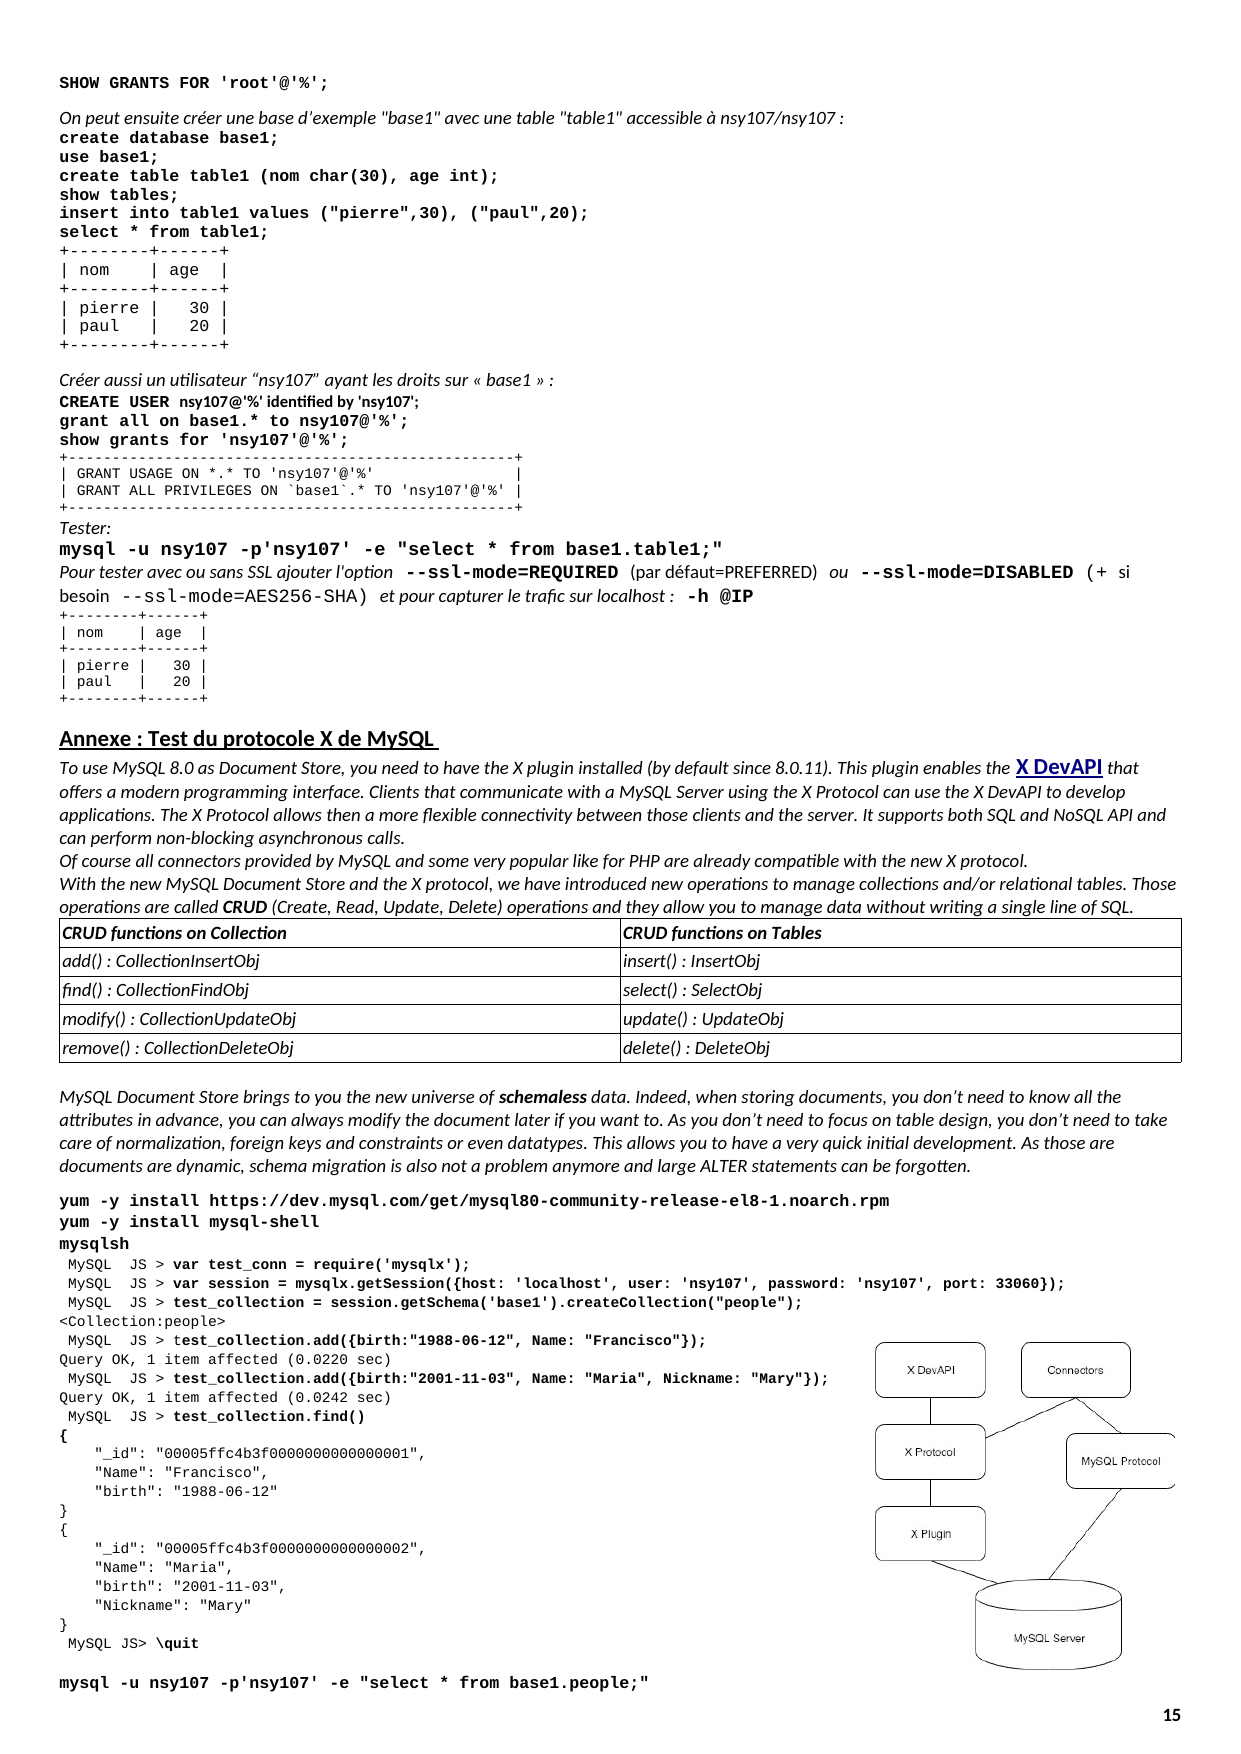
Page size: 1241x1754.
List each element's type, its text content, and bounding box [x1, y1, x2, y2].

text Créer aussi un utilisateur “nsy107” ayant les droits sur « base1 » : [59, 368, 1181, 391]
text "_id": "00005ffc4b3f0000000000000001", [59, 1447, 875, 1463]
text | GRANT USAGE ON *.* TO 'nsy107'@'%' | [59, 467, 1181, 483]
text { [59, 1428, 875, 1444]
text MySQL JS > var test_conn = require('mysqlx'); [59, 1257, 1181, 1274]
text use base1; [59, 148, 1181, 167]
text [1175, 1503, 1181, 1520]
text | paul | 20 | [59, 674, 1181, 691]
text mysql -u nsy107 -p'nsy107' -e "select * from base1.people;" [59, 1674, 1181, 1693]
text +--------+------+ [59, 337, 1181, 356]
text mysqlsh [59, 1235, 1181, 1254]
text MySQL JS > var session = mysqlx.getSession({host: 'localhost', user: 'nsy107', password: 'nsy107', port: 33060}); [59, 1276, 1181, 1293]
text mysql -u nsy107 -p'nsy107' -e "select * from base1.table1;" [59, 539, 1181, 561]
picture [875, 1342, 1175, 1670]
text +---------------------------------------------------+ [59, 500, 1181, 516]
text On peut ensuite créer une base d’exemple "base1" avec une table "table1" accessible à nsy107/nsy107 : [59, 107, 1181, 129]
text <Collection:people> [59, 1314, 1181, 1331]
text create database base1; [59, 129, 1181, 148]
table_cell update() : UpdateObj [621, 1005, 1181, 1033]
text [1175, 1522, 1181, 1539]
text | nom | age | [59, 625, 1181, 641]
text "Name": "Maria", [59, 1560, 875, 1577]
text Tester: [59, 516, 1181, 539]
text "Nickname": "Mary" [59, 1598, 875, 1615]
text insert into table1 values ("pierre",30), ("paul",20); [59, 205, 1181, 224]
table_cell delete() : DeleteObj [621, 1034, 1181, 1062]
text To use MySQL 8.0 as Document Store, you need to have the X plugin installed (by default since 8.0.11). This plugin enables the X DevAPI that offers a modern programming interface. Clients that communicate with a MySQL Server using the X Protocol can use the X DevAPI to develop applications. The X Protocol allows then a more flexible connectivity between those clients and the server. It supports both SQL and NoSQL API and can perform non-blocking asynchronous calls. [59, 752, 1181, 849]
text "birth": "1988-06-12" [59, 1484, 875, 1501]
table_cell modify() : CollectionUpdateObj [60, 1005, 620, 1033]
text With the new MySQL Document Store and the X protocol, we have introduced new operations to manage collections and/or relational tables. Those operations are called CRUD (Create, Read, Update, Delete) operations and they allow you to manage data without writing a single line of SQL. [59, 872, 1181, 918]
text Of course all connectors provided by MySQL and some very popular like for PHP are already compatible with the new X protocol. [59, 849, 1181, 872]
text | pierre | 30 | [59, 658, 1181, 674]
text create table table1 (nom char(30), age int); [59, 167, 1181, 186]
text Pour tester avec ou sans SSL ajouter l'option --ssl-mode=REQUIRED (par défaut=PREFERRED) ou --ssl-mode=DISABLED (+ si besoin --ssl-mode=AES256-SHA) et pour capturer le trafic sur localhost : -h @IP [59, 561, 1181, 608]
text show grants for 'nsy107'@'%'; [59, 431, 1181, 450]
text +--------+------+ [59, 243, 1181, 261]
text MySQL JS> \quit [59, 1636, 875, 1653]
text yum -y install mysql-shell [59, 1214, 1181, 1233]
text } [59, 1503, 875, 1520]
text "_id": "00005ffc4b3f0000000000000002", [59, 1541, 875, 1558]
table_cell insert() : InsertObj [621, 948, 1181, 976]
table_cell add() : CollectionInsertObj [60, 948, 620, 976]
text MySQL JS > test_collection = session.getSchema('base1').createCollection("people"); [59, 1295, 1181, 1312]
text Query OK, 1 item affected (0.0220 sec) [59, 1352, 875, 1368]
table_cell remove() : CollectionDeleteObj [60, 1034, 620, 1062]
text | pierre | 30 | [59, 299, 1181, 318]
text +--------+------+ [59, 641, 1181, 658]
text Annexe : Test du protocole X de MySQL [59, 724, 1181, 752]
text show tables; [59, 186, 1181, 205]
text CREATE USER nsy107@'%' identified by 'nsy107'; [59, 391, 1181, 412]
text yum -y install https://dev.mysql.com/get/mysql80-community-release-el8-1.noarch.rpm [59, 1192, 1181, 1211]
text "Name": "Francisco", [59, 1466, 875, 1482]
table_cell find() : CollectionFindObj [60, 977, 620, 1004]
text SHOW GRANTS FOR 'root'@'%'; [59, 75, 1181, 94]
text MySQL JS > test_collection.add({birth:"1988-06-12", Name: "Francisco"}); [59, 1333, 1181, 1349]
text | nom | age | [59, 261, 1181, 280]
table_cell select() : SelectObj [621, 977, 1181, 1004]
text MySQL JS > test_collection.find() [59, 1409, 875, 1425]
text } [59, 1617, 875, 1634]
text | paul | 20 | [59, 318, 1181, 337]
text grant all on base1.* to nsy107@'%'; [59, 412, 1181, 431]
text | GRANT ALL PRIVILEGES ON `base1`.* TO 'nsy107'@'%' | [59, 483, 1181, 500]
text MySQL Document Store brings to you the new universe of schemaless data. Indeed, when storing documents, you don’t need to know all the attributes in advance, you can always modify the document later if you want to. As you don’t need to focus on table design, you don’t need to take care of normalization, foreign keys and constraints or even datatypes. This allows you to have a very quick initial development. As those are documents are dynamic, schema migration is also not a problem anymore and large ALTER statements can be forgotten. [59, 1085, 1181, 1177]
text Query OK, 1 item affected (0.0242 sec) [59, 1390, 875, 1406]
text select * from table1; [59, 224, 1181, 243]
text MySQL JS > test_collection.add({birth:"2001-11-03", Name: "Maria", Nickname: "Mary"}); [59, 1371, 875, 1387]
text [1175, 1428, 1181, 1444]
text +--------+------+ [59, 691, 1181, 708]
text [1175, 1617, 1181, 1634]
text +--------+------+ [59, 280, 1181, 299]
text { [59, 1522, 875, 1539]
table_header CRUD functions on Tables [621, 919, 1181, 947]
text +---------------------------------------------------+ [59, 450, 1181, 467]
text +--------+------+ [59, 608, 1181, 625]
table_header CRUD functions on Collection [60, 919, 620, 947]
text "birth": "2001-11-03", [59, 1579, 875, 1596]
